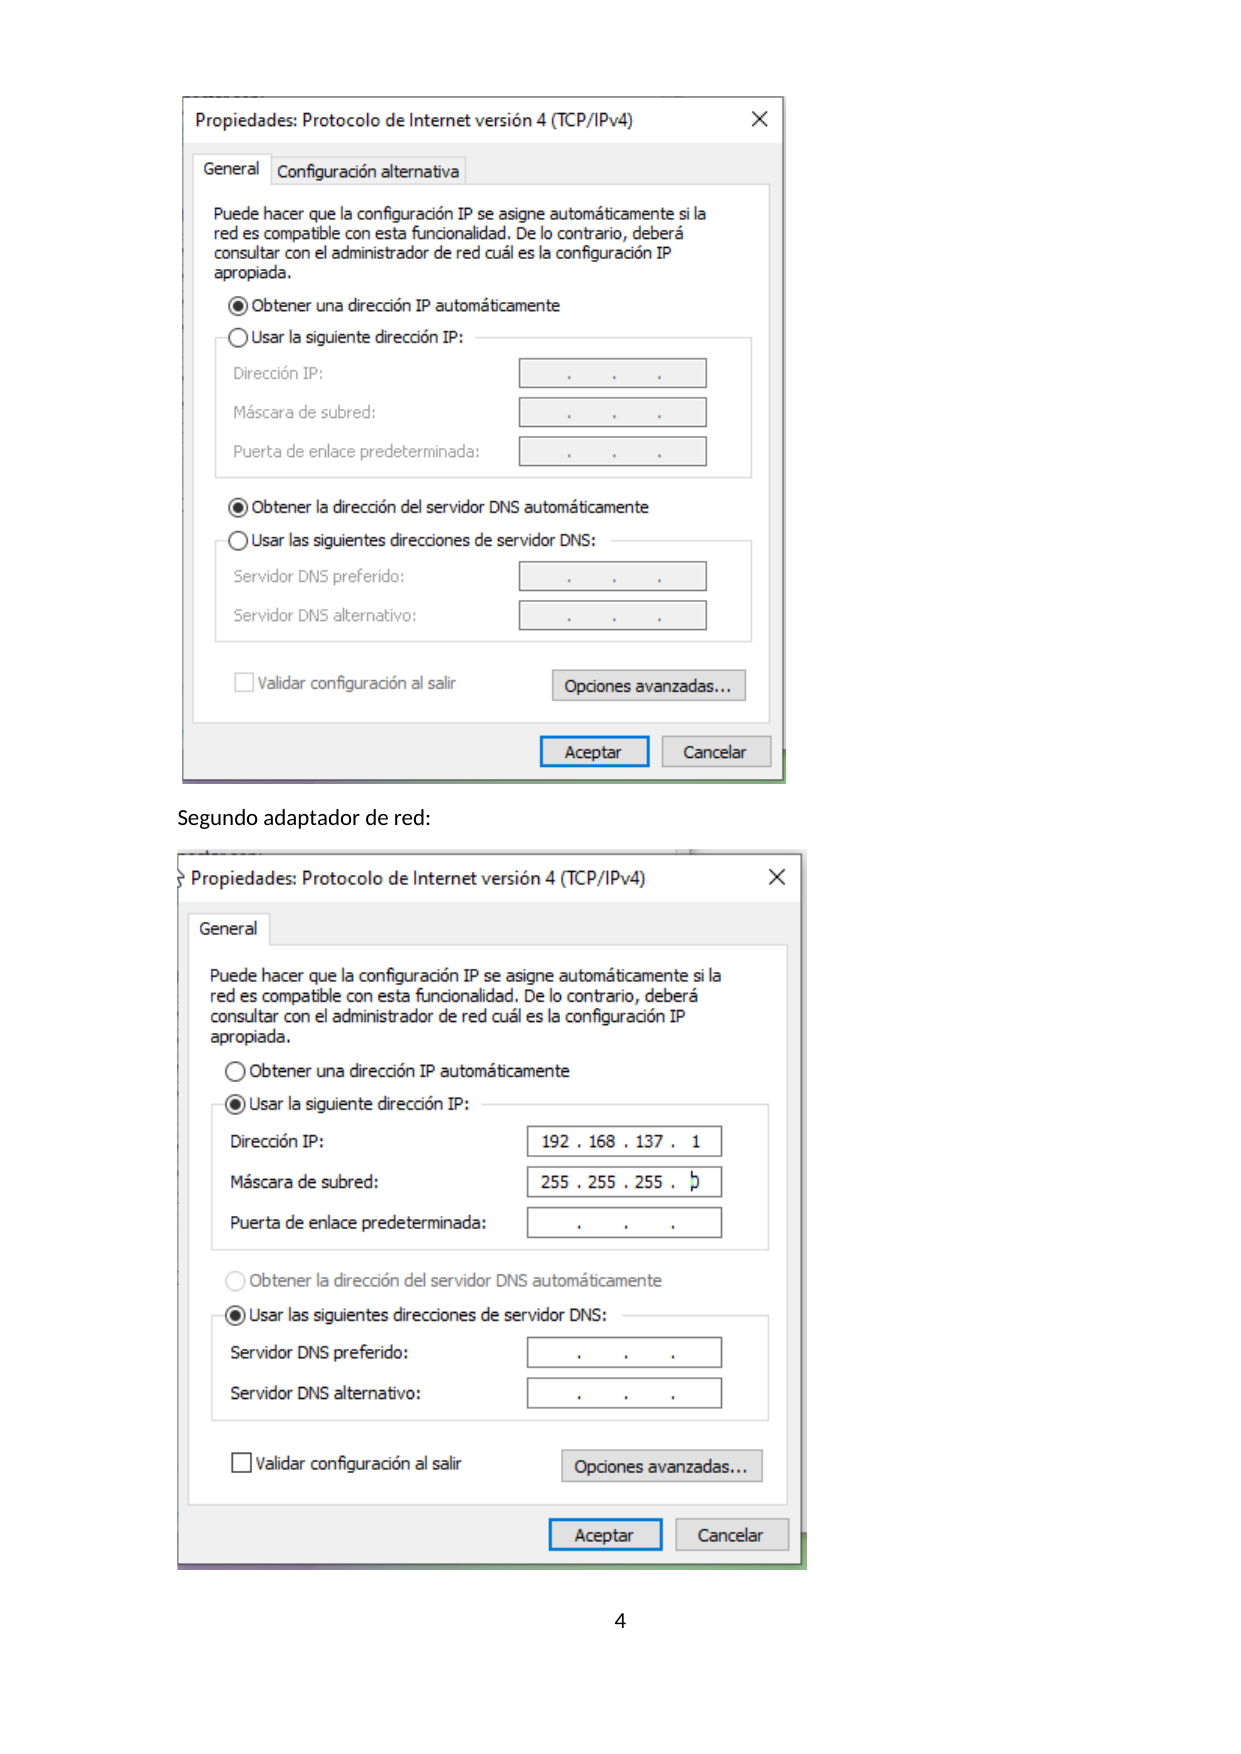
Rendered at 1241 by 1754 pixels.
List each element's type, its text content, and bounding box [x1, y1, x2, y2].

text Segundo adaptador de red: [177, 803, 1063, 831]
